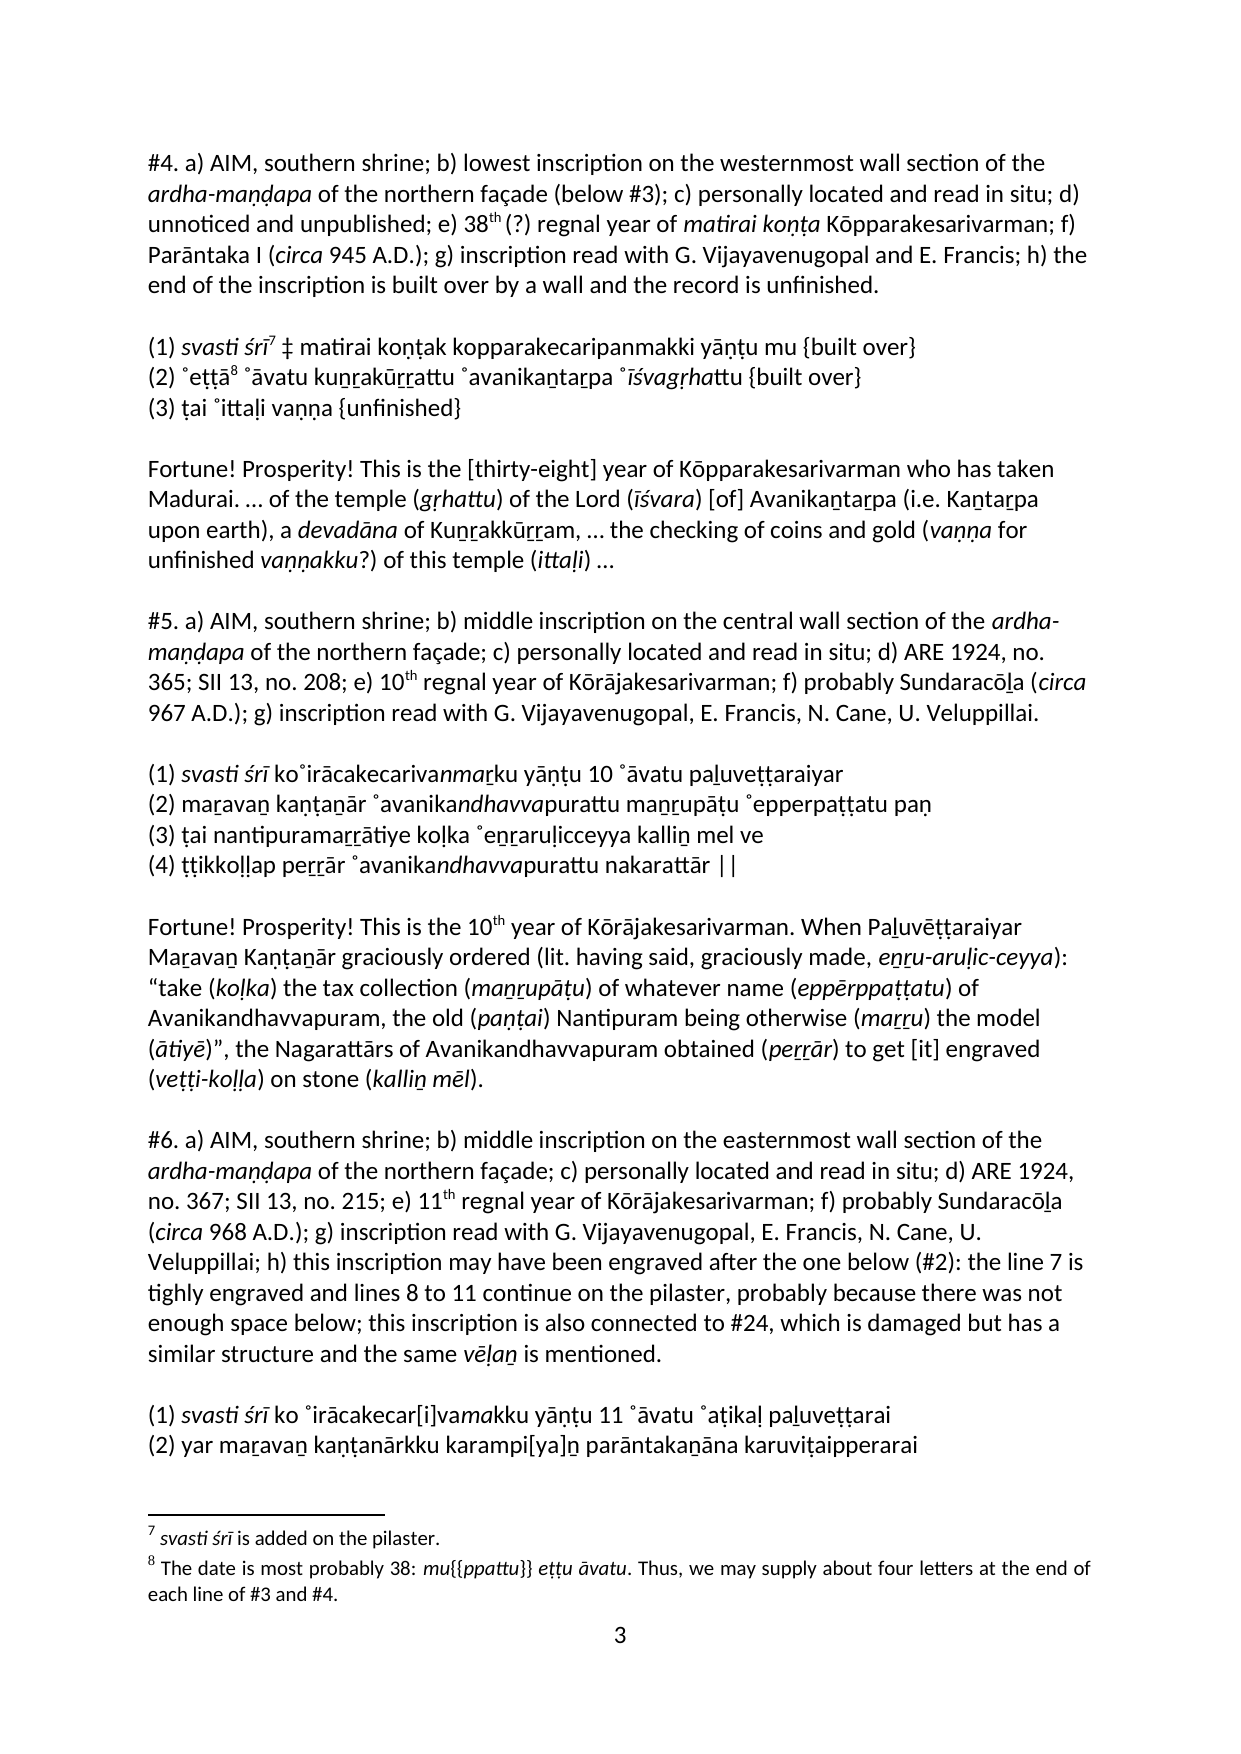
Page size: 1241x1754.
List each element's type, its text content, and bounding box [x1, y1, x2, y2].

text (1) svasti śrī ko˚irācakecarivanmaṟku yāṇṭu 10 ˚āvatu paḻuveṭṭaraiyar [148, 758, 1093, 788]
text (2) ˚eṭṭā ˚āvatu kuṉṟakūṟṟattu ˚avanikaṉtaṟpa ˚īśvagṛhattu {built over} [148, 361, 1093, 392]
text (3) ṭai nantipuramaṟṟātiye koḷka ˚eṉṟaruḷicceyya kalliṉ mel ve [148, 819, 1093, 849]
text (2) yar maṟavaṉ kaṇṭanārkku karampi[ya]ṉ parāntakaṉāna karuviṭaipperarai [148, 1429, 1093, 1460]
text (1) svasti śrī ko ˚irācakecar[i]vamakku yāṇṭu 11 ˚āvatu ˚aṭikaḷ paḻuveṭṭarai [148, 1399, 1093, 1429]
text (1) svasti śrī ‡ matirai koṇṭak kopparakecaripanmakki yāṇṭu mu {built over} [148, 331, 1093, 361]
text Fortune! Prosperity! This is the [thirty-eight] year of Kōpparakesarivarman who has taken Madurai. … of the temple (gṛhattu) of the Lord (īśvara) [of] Avanikaṉtaṟpa (i.e. Kaṉtaṟpa upon earth), a devadāna of Kuṉṟakkūṟṟam, … the checking of coins and gold (vaṇṇa for unfinished vaṇṇakku?) of this temple (ittaḷi) … [148, 453, 1093, 575]
text Fortune! Prosperity! This is the 10th year of Kōrājakesarivarman. When Paḻuvēṭṭaraiyar Maṟavaṉ Kaṇṭaṉār graciously ordered (lit. having said, graciously made, eṉṟu-aruḷic-ceyya): “take (koḷka) the tax collection (maṉṟupāṭu) of whatever name (eppērppaṭṭatu) of Avanikandhavvapuram, the old (paṇṭai) Nantipuram being otherwise (maṟṟu) the model (ātiyē)”, the Nagarattārs of Avanikandhavvapuram obtained (peṟṟār) to get [it] engraved (veṭṭi-koḷḷa) on stone (kalliṉ mēl). [148, 911, 1093, 1094]
text #6. a) AIM, southern shrine; b) middle inscription on the easternmost wall section of the ardha-maṇḍapa of the northern façade; c) personally located and read in situ; d) ARE 1924, no. 367; SII 13, no. 215; e) 11th regnal year of Kōrājakesarivarman; f) probably Sundaracōḻa (circa 968 A.D.); g) inscription read with G. Vijayavenugopal, E. Francis, N. Cane, U. Veluppillai; h) this inscription may have been engraved after the one below (#2): the line 7 is tighly engraved and lines 8 to 11 continue on the pilaster, probably because there was not enough space below; this inscription is also connected to #24, which is damaged but has a similar structure and the same vēḷaṉ is mentioned. [148, 1124, 1093, 1368]
text #4. a) AIM, southern shrine; b) lowest inscription on the westernmost wall section of the ardha-maṇḍapa of the northern façade (below #3); c) personally located and read in situ; d) unnoticed and unpublished; e) 38th (?) regnal year of matirai koṇṭa Kōpparakesarivarman; f) Parāntaka I (circa 945 A.D.); g) inscription read with G. Vijayavenugopal and E. Francis; h) the end of the inscription is built over by a wall and the record is unfinished. [148, 148, 1093, 300]
text (4) ṭṭikkoḷḷap peṟṟār ˚avanikandhavvapurattu nakarattār || [148, 849, 1093, 880]
subtitle The date is most probably 38: mu{{ppattu}} eṭṭu āvatu. Thus, we may supply about four letters at the end of each line of #3 and #4. [148, 1552, 1093, 1606]
text (2) maṟavaṉ kaṇṭaṉār ˚avanikandhavvapurattu maṉṟupāṭu ˚epperpaṭṭatu paṇ [148, 788, 1093, 819]
text (3) ṭai ˚ittaḷi vaṇṇa {unfinished} [148, 392, 1093, 422]
text svasti śrī is added on the pilaster. [148, 1521, 1093, 1552]
text #5. a) AIM, southern shrine; b) middle inscription on the central wall section of the ardha-maṇḍapa of the northern façade; c) personally located and read in situ; d) ARE 1924, no. 365; SII 13, no. 208; e) 10th regnal year of Kōrājakesarivarman; f) probably Sundaracōḻa (circa 967 A.D.); g) inscription read with G. Vijayavenugopal, E. Francis, N. Cane, U. Veluppillai. [148, 605, 1093, 727]
